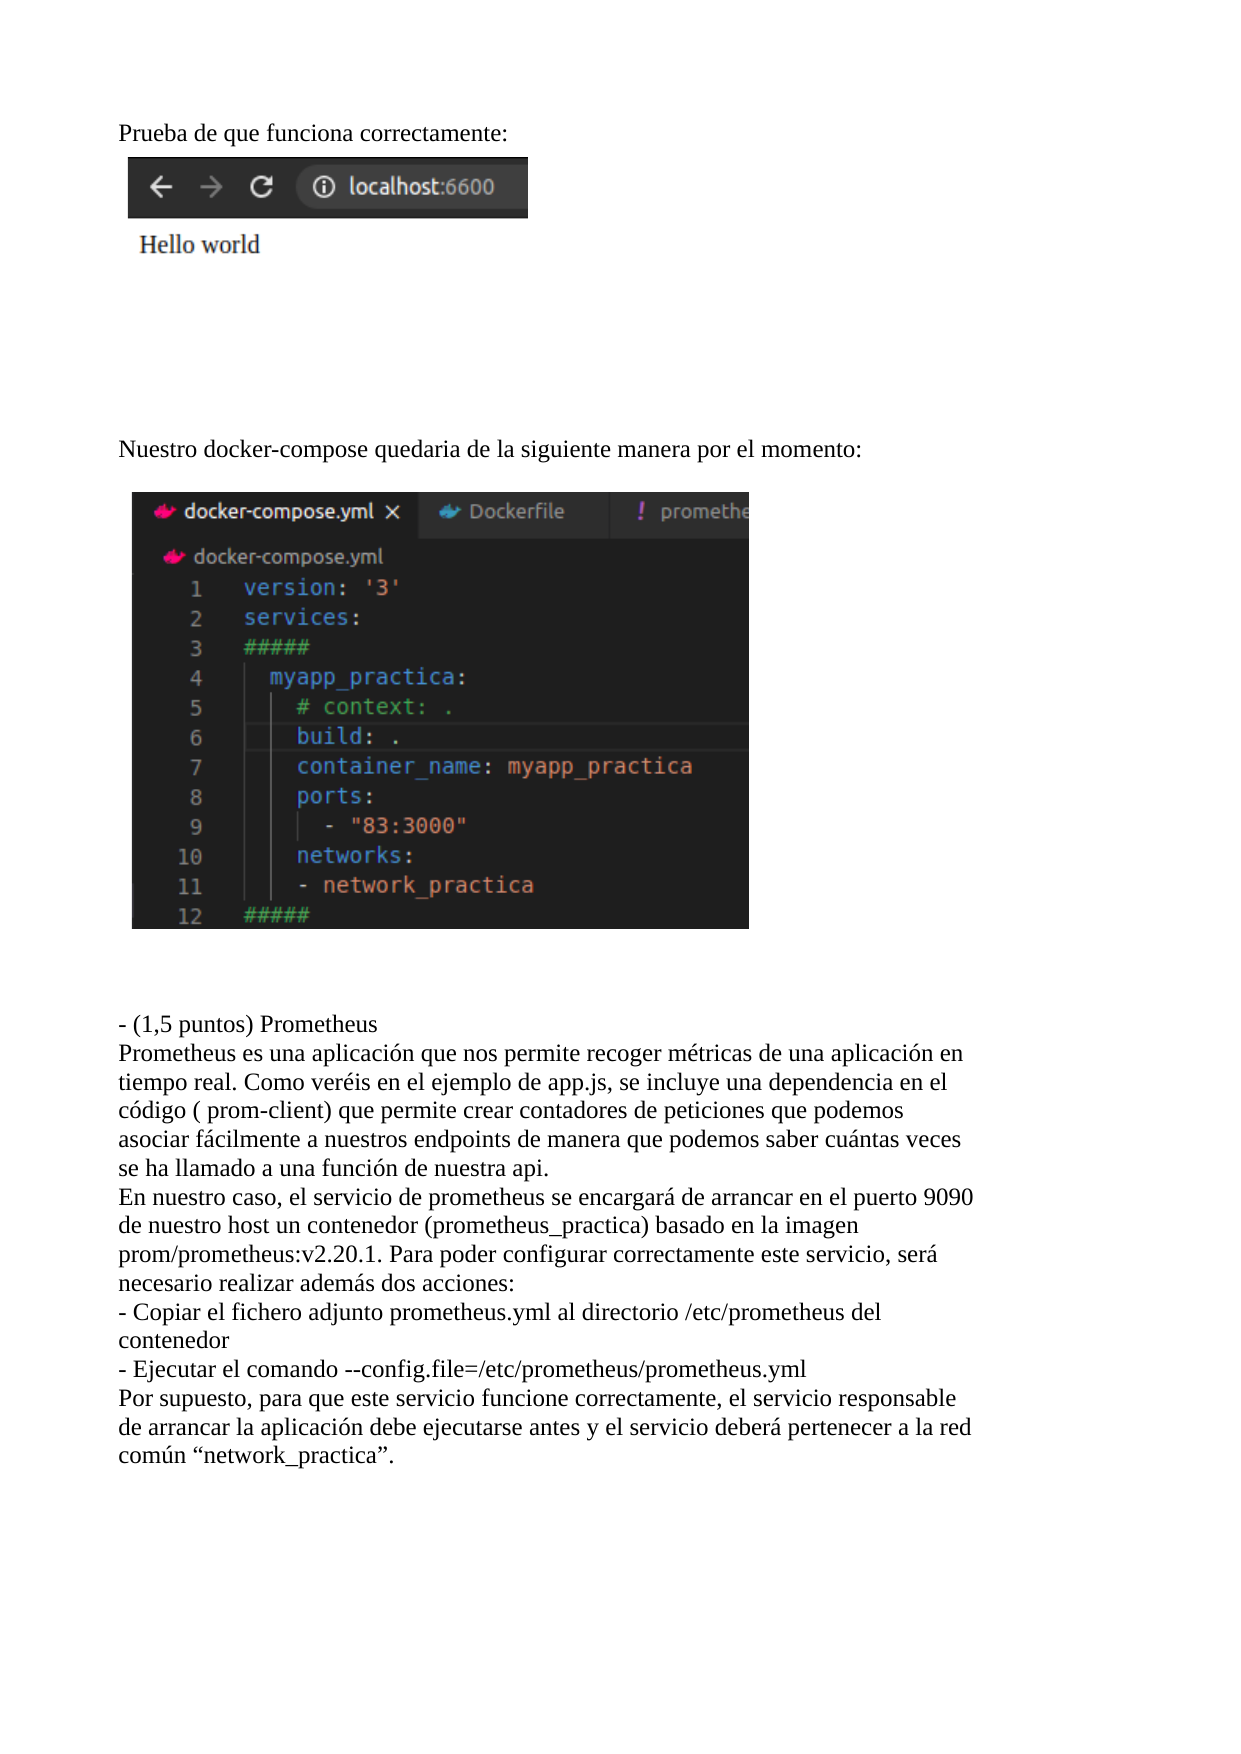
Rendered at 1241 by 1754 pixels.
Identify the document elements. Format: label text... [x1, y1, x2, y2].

picture [131, 492, 749, 929]
text Nuestro docker-compose quedaria de la siguiente manera por el momento: [118, 434, 1122, 463]
picture [127, 157, 528, 285]
text tiempo real. Como veréis en el ejemplo de app.js, se incluye una dependencia en el [118, 1067, 1122, 1096]
text común “network_practica”. [118, 1441, 1122, 1469]
text Prometheus es una aplicación que nos permite recoger métricas de una aplicación en [118, 1038, 1122, 1067]
text En nuestro caso, el servicio de prometheus se encargará de arrancar en el puerto 9090 [118, 1182, 1122, 1211]
text necesario realizar además dos acciones: [118, 1268, 1122, 1297]
text asociar fácilmente a nuestros endpoints de manera que podemos saber cuántas veces [118, 1124, 1122, 1153]
text - (1,5 puntos) Prometheus [118, 1009, 1122, 1038]
text contenedor [118, 1326, 1122, 1354]
text de nuestro host un contenedor (prometheus_practica) basado en la imagen [118, 1211, 1122, 1239]
text código ( prom-client) que permite crear contadores de peticiones que podemos [118, 1096, 1122, 1124]
text de arrancar la aplicación debe ejecutarse antes y el servicio deberá pertenecer a la red [118, 1412, 1122, 1441]
text Prueba de que funciona correctamente: [118, 118, 1122, 147]
text se ha llamado a una función de nuestra api. [118, 1153, 1122, 1182]
text prom/prometheus:v2.20.1. Para poder configurar correctamente este servicio, será [118, 1239, 1122, 1268]
text Por supuesto, para que este servicio funcione correctamente, el servicio responsable [118, 1383, 1122, 1412]
text - Copiar el fichero adjunto prometheus.yml al directorio /etc/prometheus del [118, 1297, 1122, 1326]
text - Ejecutar el comando --config.file=/etc/prometheus/prometheus.yml [118, 1354, 1122, 1383]
